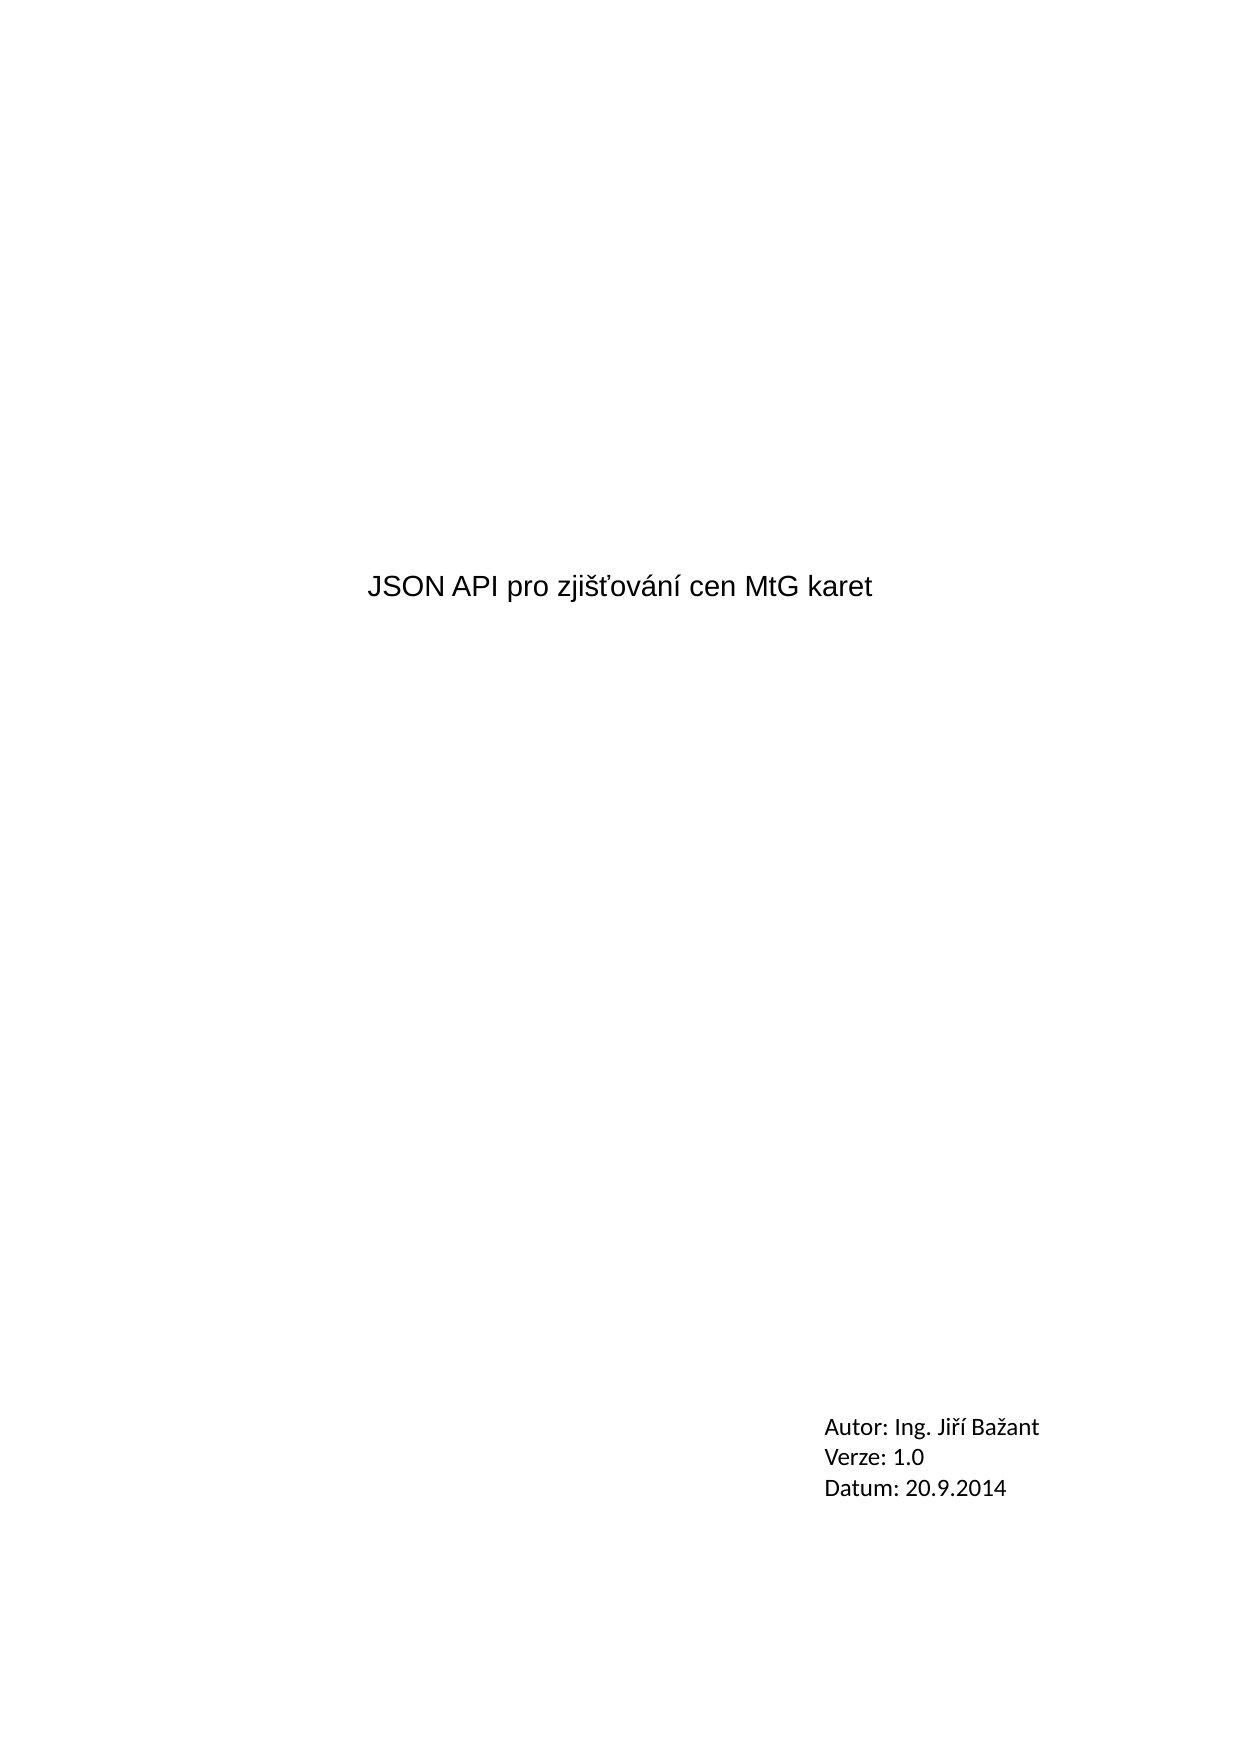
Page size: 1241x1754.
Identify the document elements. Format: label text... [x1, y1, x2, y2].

subtitle JSON API pro zjišťování cen MtG karet [118, 569, 1122, 603]
text Datum: 20.9.2014 [824, 1472, 1122, 1502]
text Autor: Ing. Jiří Bažant [824, 1411, 1122, 1441]
text Verze: 1.0 [824, 1441, 1122, 1472]
